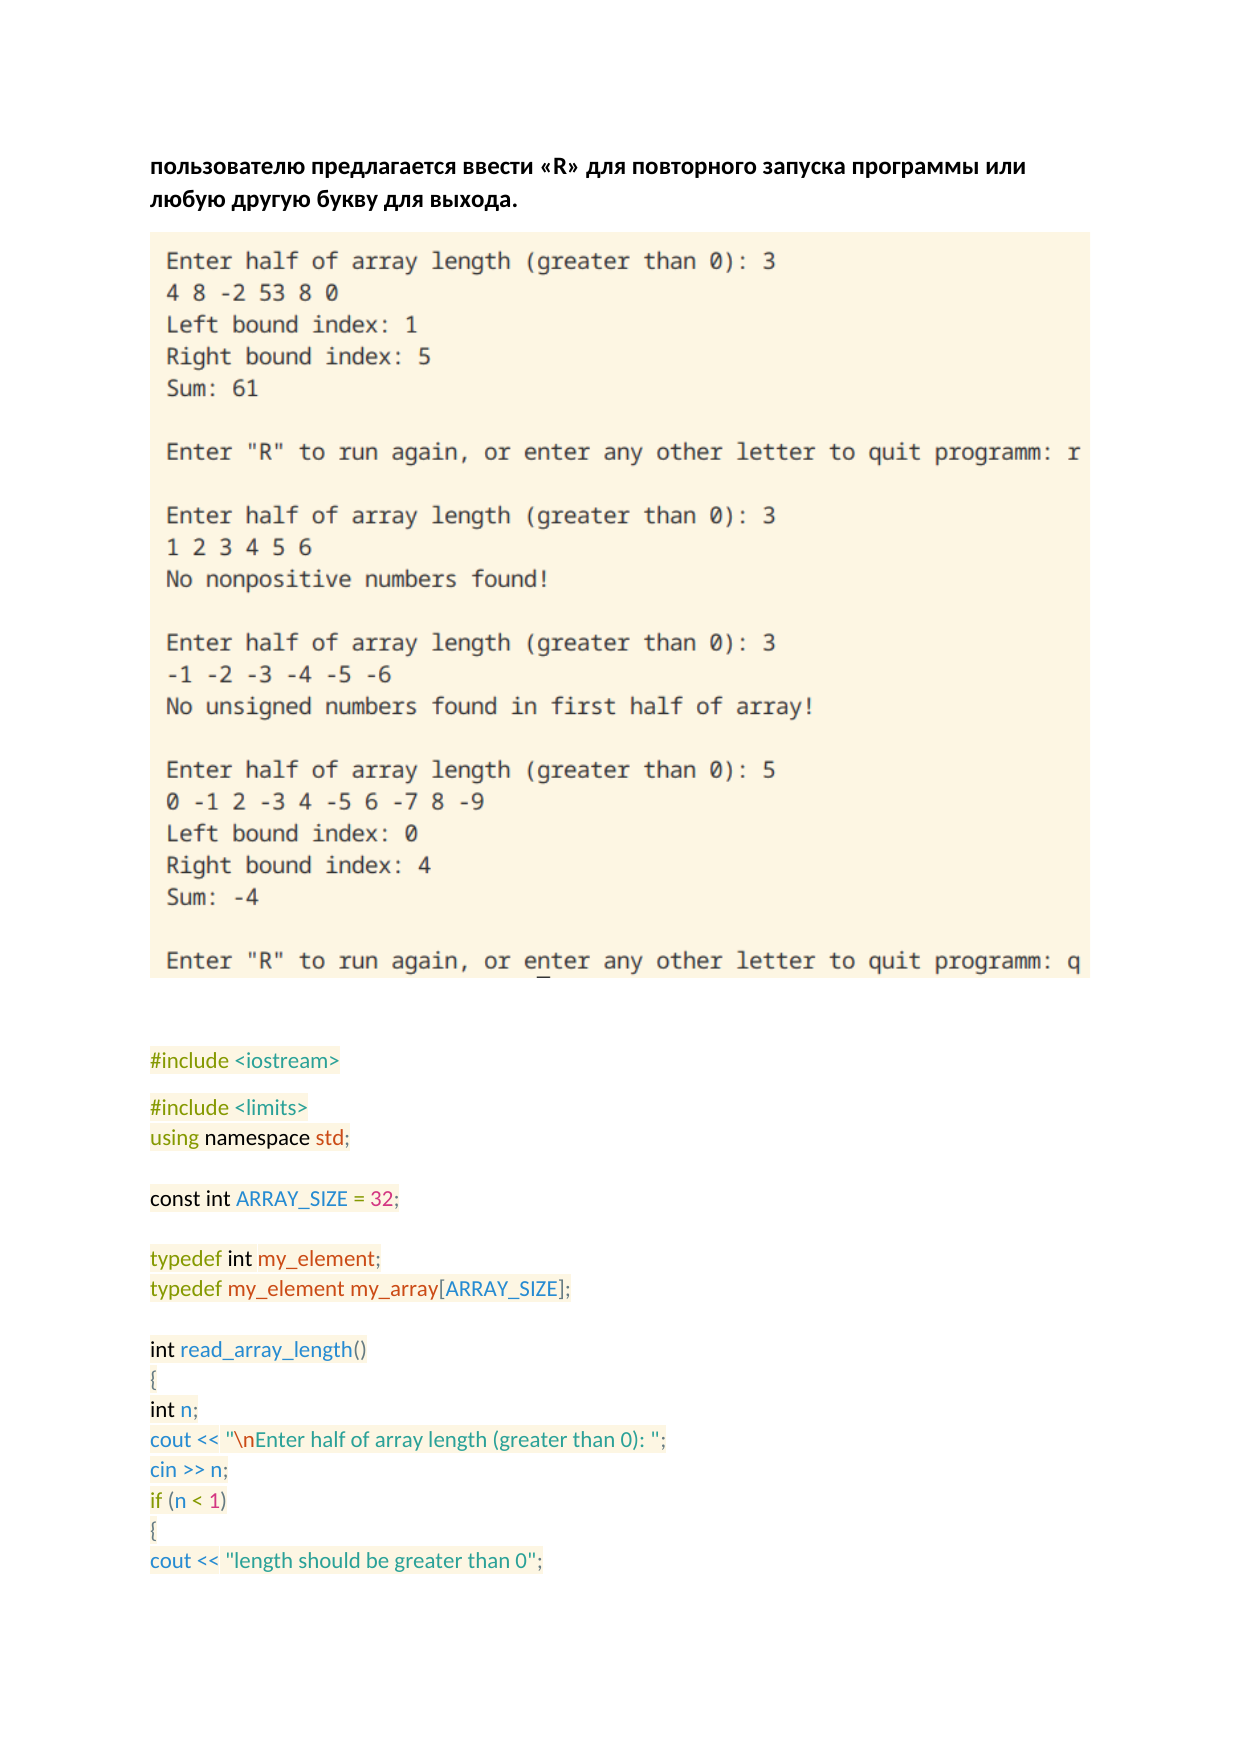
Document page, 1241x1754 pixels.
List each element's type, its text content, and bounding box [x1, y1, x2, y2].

text int read_array_length() [150, 1335, 1090, 1363]
text int n; [150, 1395, 1090, 1423]
text { [150, 1365, 1090, 1393]
text { [150, 1516, 1090, 1544]
text #include <iostream> [150, 1046, 1090, 1074]
text cout << "\nEnter half of array length (greater than 0): "; [150, 1425, 1090, 1453]
text const int ARRAY_SIZE = 32; [150, 1184, 1090, 1212]
text пользователю предлагается ввести «R» для повторного запуска программы или любую другую букву для выхода. [150, 150, 1090, 213]
text #include <limits> [150, 1093, 1090, 1121]
text typedef int my_element; [150, 1244, 1090, 1272]
text using namespace std; [150, 1123, 1090, 1151]
text cin >> n; [150, 1456, 1090, 1483]
text typedef my_element my_array[ARRAY_SIZE]; [150, 1274, 1090, 1302]
text cout << "length should be greater than 0"; [150, 1546, 1090, 1574]
picture [150, 232, 1091, 978]
text if (n < 1) [150, 1486, 1090, 1514]
